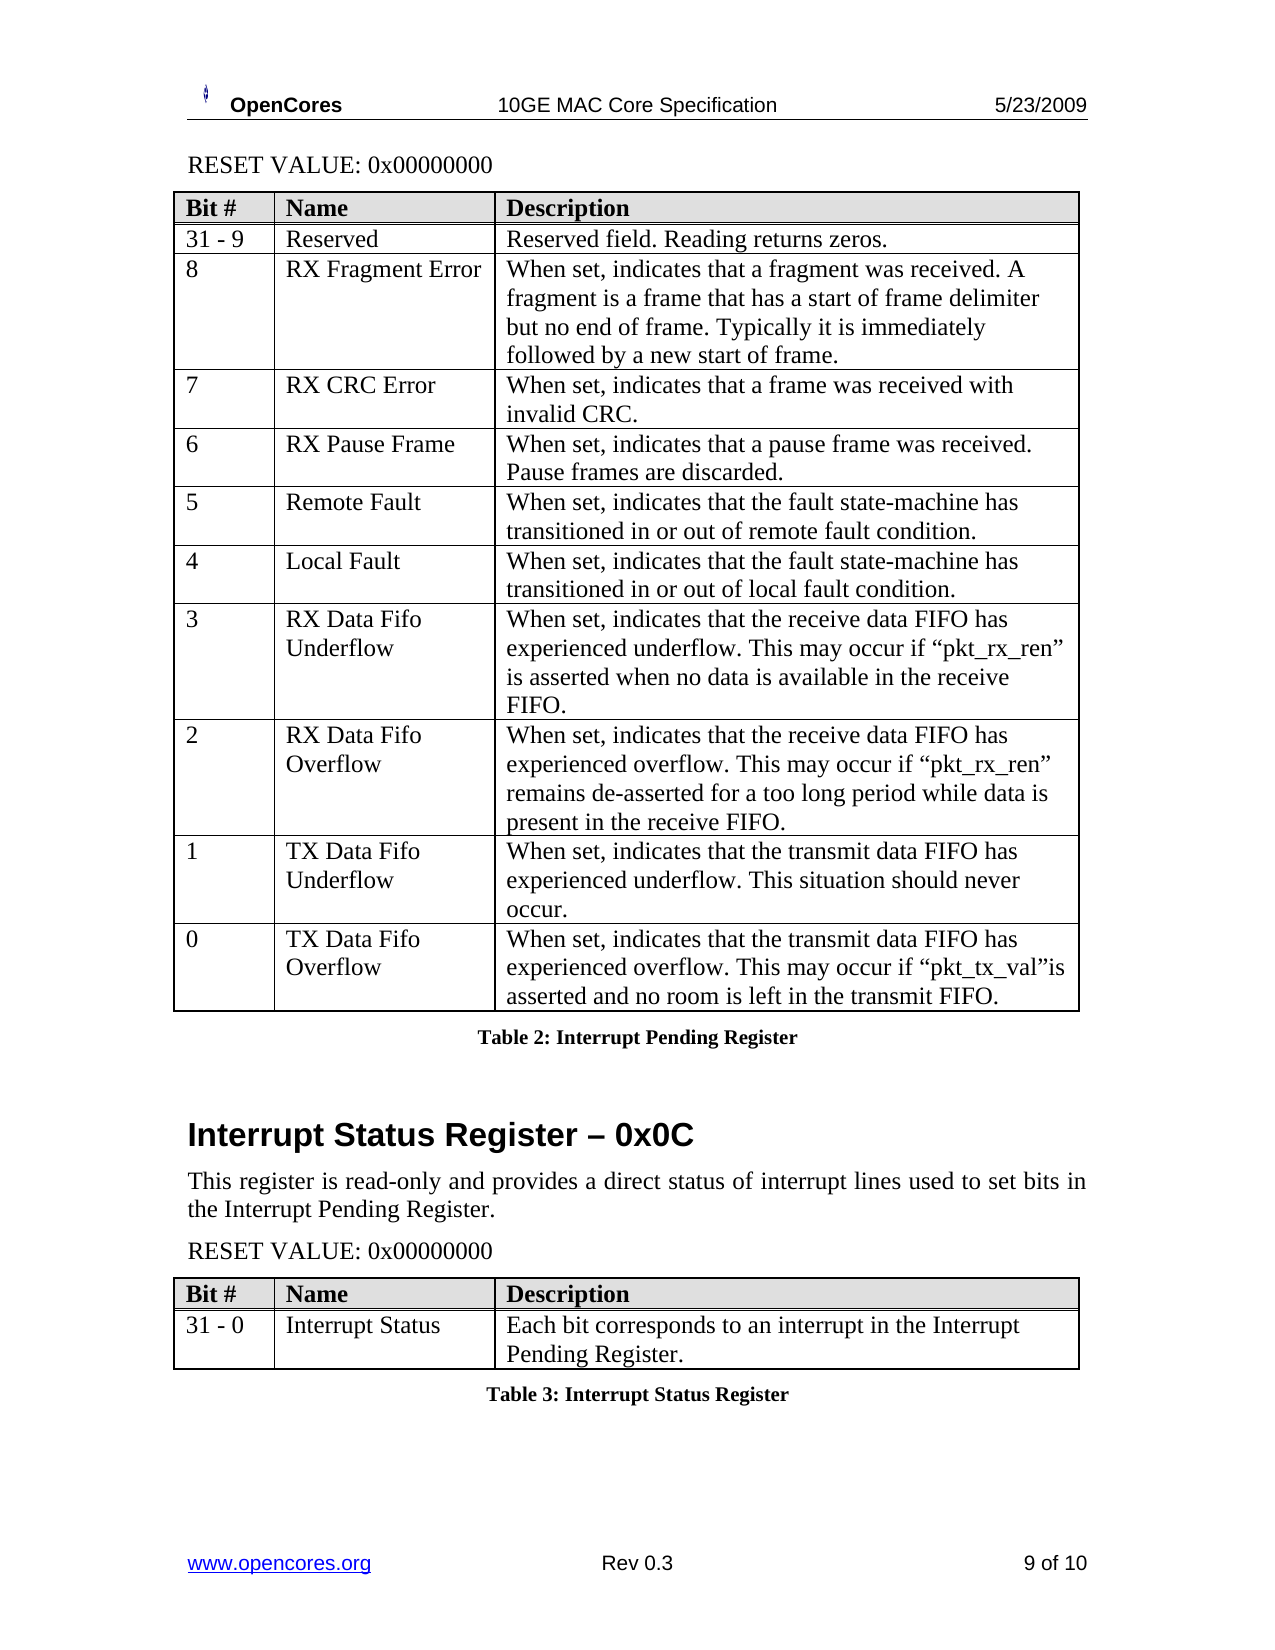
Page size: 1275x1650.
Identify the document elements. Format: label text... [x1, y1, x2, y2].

table_header Description [496, 193, 1078, 222]
table_cell TX Data Fifo Underflow [275, 836, 494, 923]
table_header Name [275, 193, 494, 222]
table_header Name [275, 1279, 494, 1308]
table_cell 8 [175, 254, 274, 369]
text RESET VALUE: 0x00000000 [187, 1236, 1088, 1264]
table_cell When set, indicates that the transmit data FIFO has experienced overflow. This may occur if “pkt_tx_val”is asserted and no room is left in the transmit FIFO. [496, 924, 1078, 1010]
table_cell 5 [175, 487, 274, 545]
text RESET VALUE: 0x00000000 [187, 150, 1088, 179]
table_cell RX Fragment Error [275, 254, 494, 369]
table_header Bit # [175, 193, 274, 222]
table_cell When set, indicates that the receive data FIFO has experienced overflow. This may occur if “pkt_rx_ren” remains de-asserted for a too long period while data is present in the receive FIFO. [496, 720, 1078, 835]
table_cell When set, indicates that a pause frame was received. Pause frames are discarded. [496, 429, 1078, 486]
table_cell 1 [175, 836, 274, 923]
table_cell Interrupt Status [275, 1311, 494, 1368]
table_cell When set, indicates that the receive data FIFO has experienced underflow. This may occur if “pkt_rx_ren” is asserted when no data is available in the receive FIFO. [496, 604, 1078, 719]
table_cell 31 - 9 [175, 225, 274, 253]
table_cell Reserved field. Reading returns zeros. [496, 225, 1078, 253]
table_header Description [496, 1279, 1078, 1308]
text This register is read-only and provides a direct status of interrupt lines used to set bits in the Interrupt Pending Register. [187, 1166, 1088, 1223]
table_cell When set, indicates that a fragment was received. A fragment is a frame that has a start of frame delimiter but no end of frame. Typically it is immediately followed by a new start of frame. [496, 254, 1078, 369]
subtitle Interrupt Status Register – 0x0C [187, 1115, 1088, 1153]
table_cell When set, indicates that a frame was received with invalid CRC. [496, 370, 1078, 428]
table_cell RX Data Fifo Underflow [275, 604, 494, 719]
table_cell 31 - 0 [175, 1311, 274, 1368]
table_cell Local Fault [275, 546, 494, 603]
table_cell Remote Fault [275, 487, 494, 545]
table_header Bit # [175, 1279, 274, 1308]
table_cell TX Data Fifo Overflow [275, 924, 494, 1010]
text Table 3: Interrupt Status Register [187, 1382, 1088, 1406]
table_cell Each bit corresponds to an interrupt in the Interrupt Pending Register. [496, 1311, 1078, 1368]
table_cell 6 [175, 429, 274, 486]
table_cell 7 [175, 370, 274, 428]
table_cell When set, indicates that the fault state-machine has transitioned in or out of remote fault condition. [496, 487, 1078, 545]
table_cell When set, indicates that the fault state-machine has transitioned in or out of local fault condition. [496, 546, 1078, 603]
table_cell RX Data Fifo Overflow [275, 720, 494, 835]
table_cell 2 [175, 720, 274, 835]
table_cell 3 [175, 604, 274, 719]
table_cell 4 [175, 546, 274, 603]
table_cell RX Pause Frame [275, 429, 494, 486]
table_cell RX CRC Error [275, 370, 494, 428]
table_cell When set, indicates that the transmit data FIFO has experienced underflow. This situation should never occur. [496, 836, 1078, 923]
text Table 2: Interrupt Pending Register [187, 1024, 1088, 1049]
table_cell 0 [175, 924, 274, 1010]
table_cell Reserved [275, 225, 494, 253]
